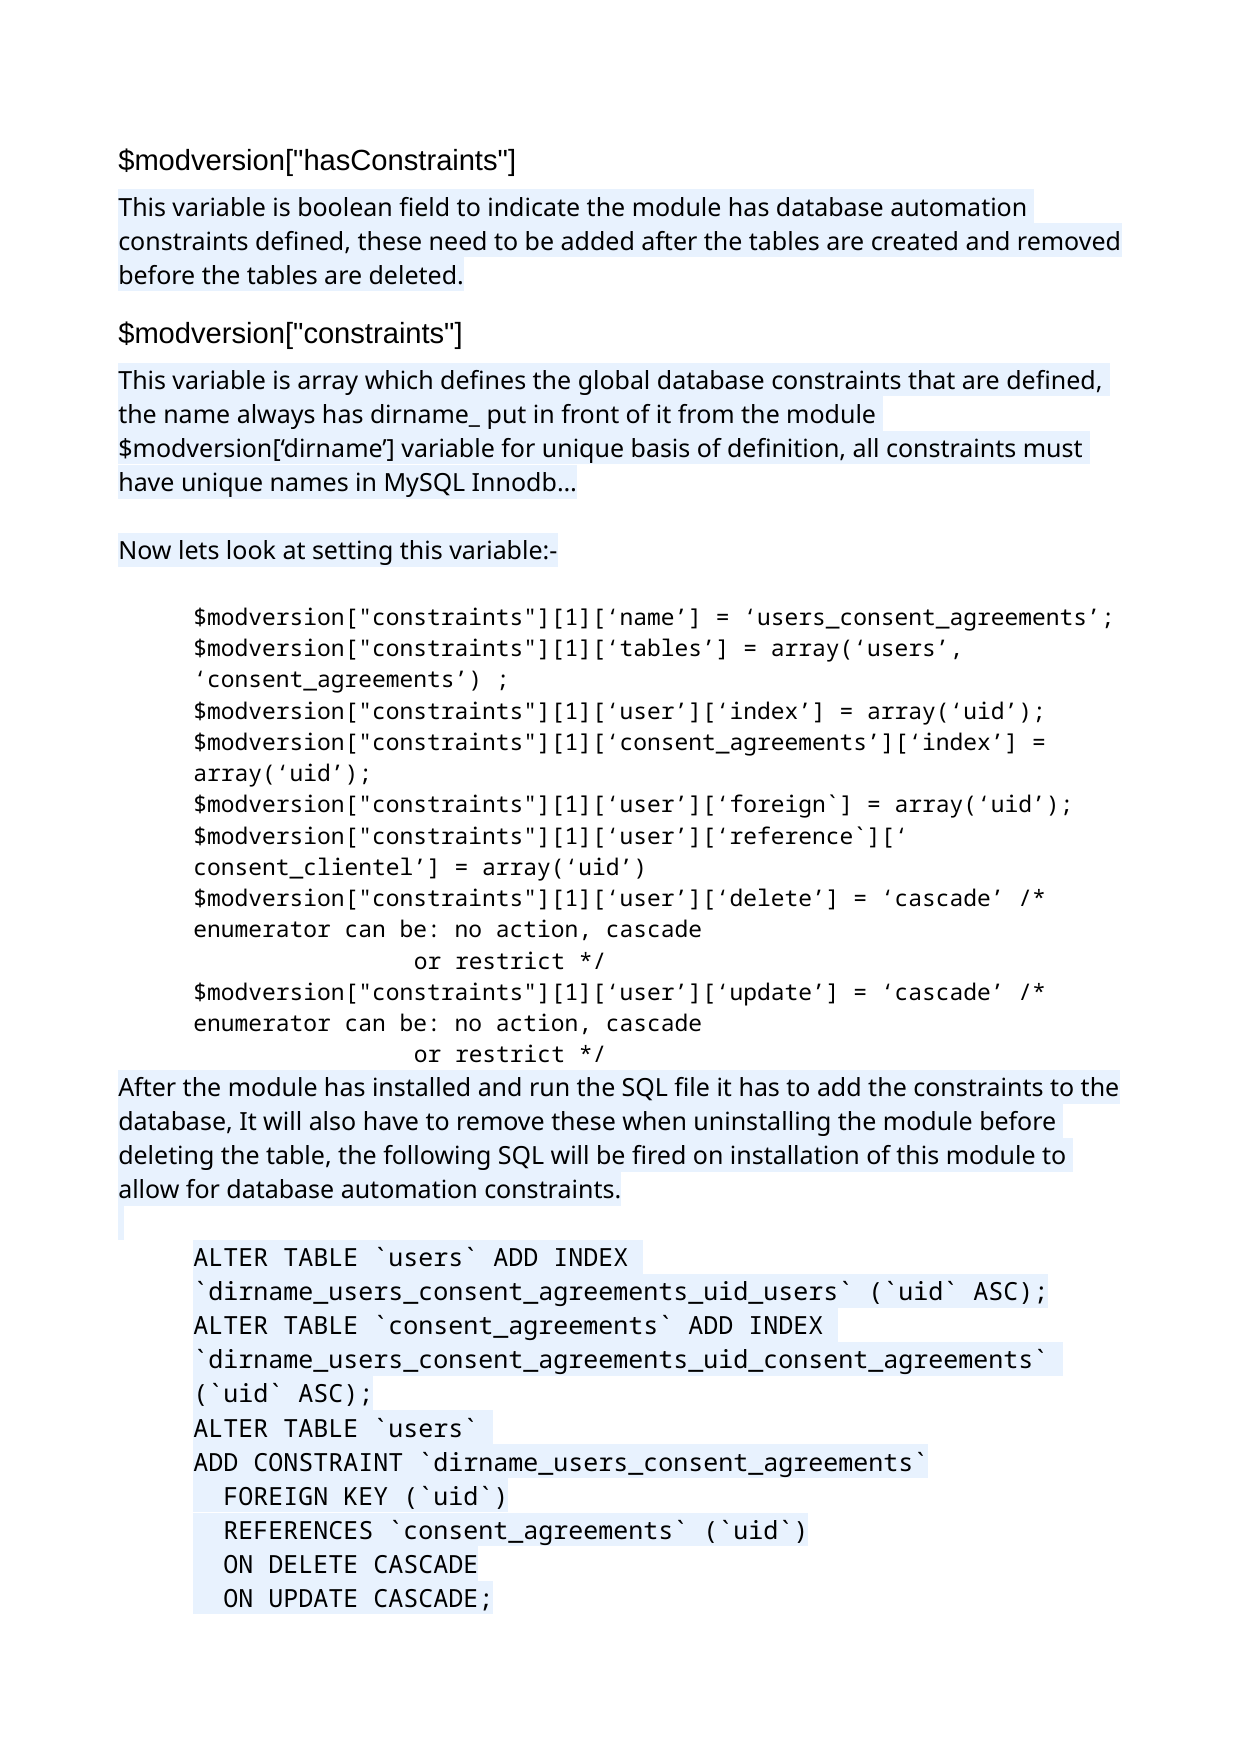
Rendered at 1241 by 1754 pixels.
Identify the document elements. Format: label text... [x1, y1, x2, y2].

text ALTER TABLE `consent_agreements` ADD INDEX `dirname_users_consent_agreements_uid_consent_agreements` (`uid` ASC); [193, 1308, 1122, 1410]
text $modversion["constraints"][1][‘user’][‘delete’] = ‘cascade’ /* enumerator can be: no action, cascade or restrict */ [193, 882, 1122, 976]
text ALTER TABLE `users` ADD INDEX `dirname_users_consent_agreements_uid_users` (`uid` ASC); [193, 1240, 1122, 1308]
text $modversion["constraints"][1][‘user’][‘foreign`] = array(‘uid’); [193, 788, 1122, 819]
text REFERENCES `consent_agreements` (`uid`) [193, 1512, 1122, 1546]
text $modversion["constraints"][1][‘name’] = ‘users_consent_agreements’; [193, 601, 1122, 632]
text ON DELETE CASCADE [193, 1546, 1122, 1581]
text ALTER TABLE `users` [193, 1410, 1122, 1444]
text After the module has installed and run the SQL file it has to add the constraints to the database, It will also have to remove these when uninstalling the module before deleting the table, the following SQL will be fired on installation of this module to allow for database automation constraints. [118, 1069, 1122, 1206]
text This variable is boolean field to indicate the module has database automation constraints defined, these need to be added after the tables are created and removed before the tables are deleted. [118, 189, 1122, 291]
text $modversion["constraints"][1][‘consent_agreements’][‘index’] = array(‘uid’); [193, 726, 1122, 788]
text $modversion["constraints"][1][‘tables’] = array(‘users’, ‘consent_agreements’) ; [193, 632, 1122, 694]
text FOREIGN KEY (`uid`) [193, 1478, 1122, 1512]
text $modversion["constraints"][1][‘user’][‘update’] = ‘cascade’ /* enumerator can be: no action, cascade or restrict */ [193, 976, 1122, 1069]
text This variable is array which defines the global database constraints that are defined, the name always has dirname_ put in front of it from the module $modversion[‘dirname’] variable for unique basis of definition, all constraints must have unique names in MySQL Innodb… [118, 362, 1122, 499]
subtitle $modversion["constraints"] [118, 316, 1122, 350]
text ADD CONSTRAINT `dirname_users_consent_agreements` [193, 1444, 1122, 1478]
text Now lets look at setting this variable:- [118, 533, 1122, 567]
text $modversion["constraints"][1][‘user’][‘index’] = array(‘uid’); [193, 694, 1122, 726]
subtitle $modversion["hasConstraints"] [118, 143, 1122, 177]
text $modversion["constraints"][1][‘user’][‘reference`][‘ consent_clientel’] = array(‘uid’) [193, 819, 1122, 882]
text ON UPDATE CASCADE; [193, 1581, 1122, 1614]
